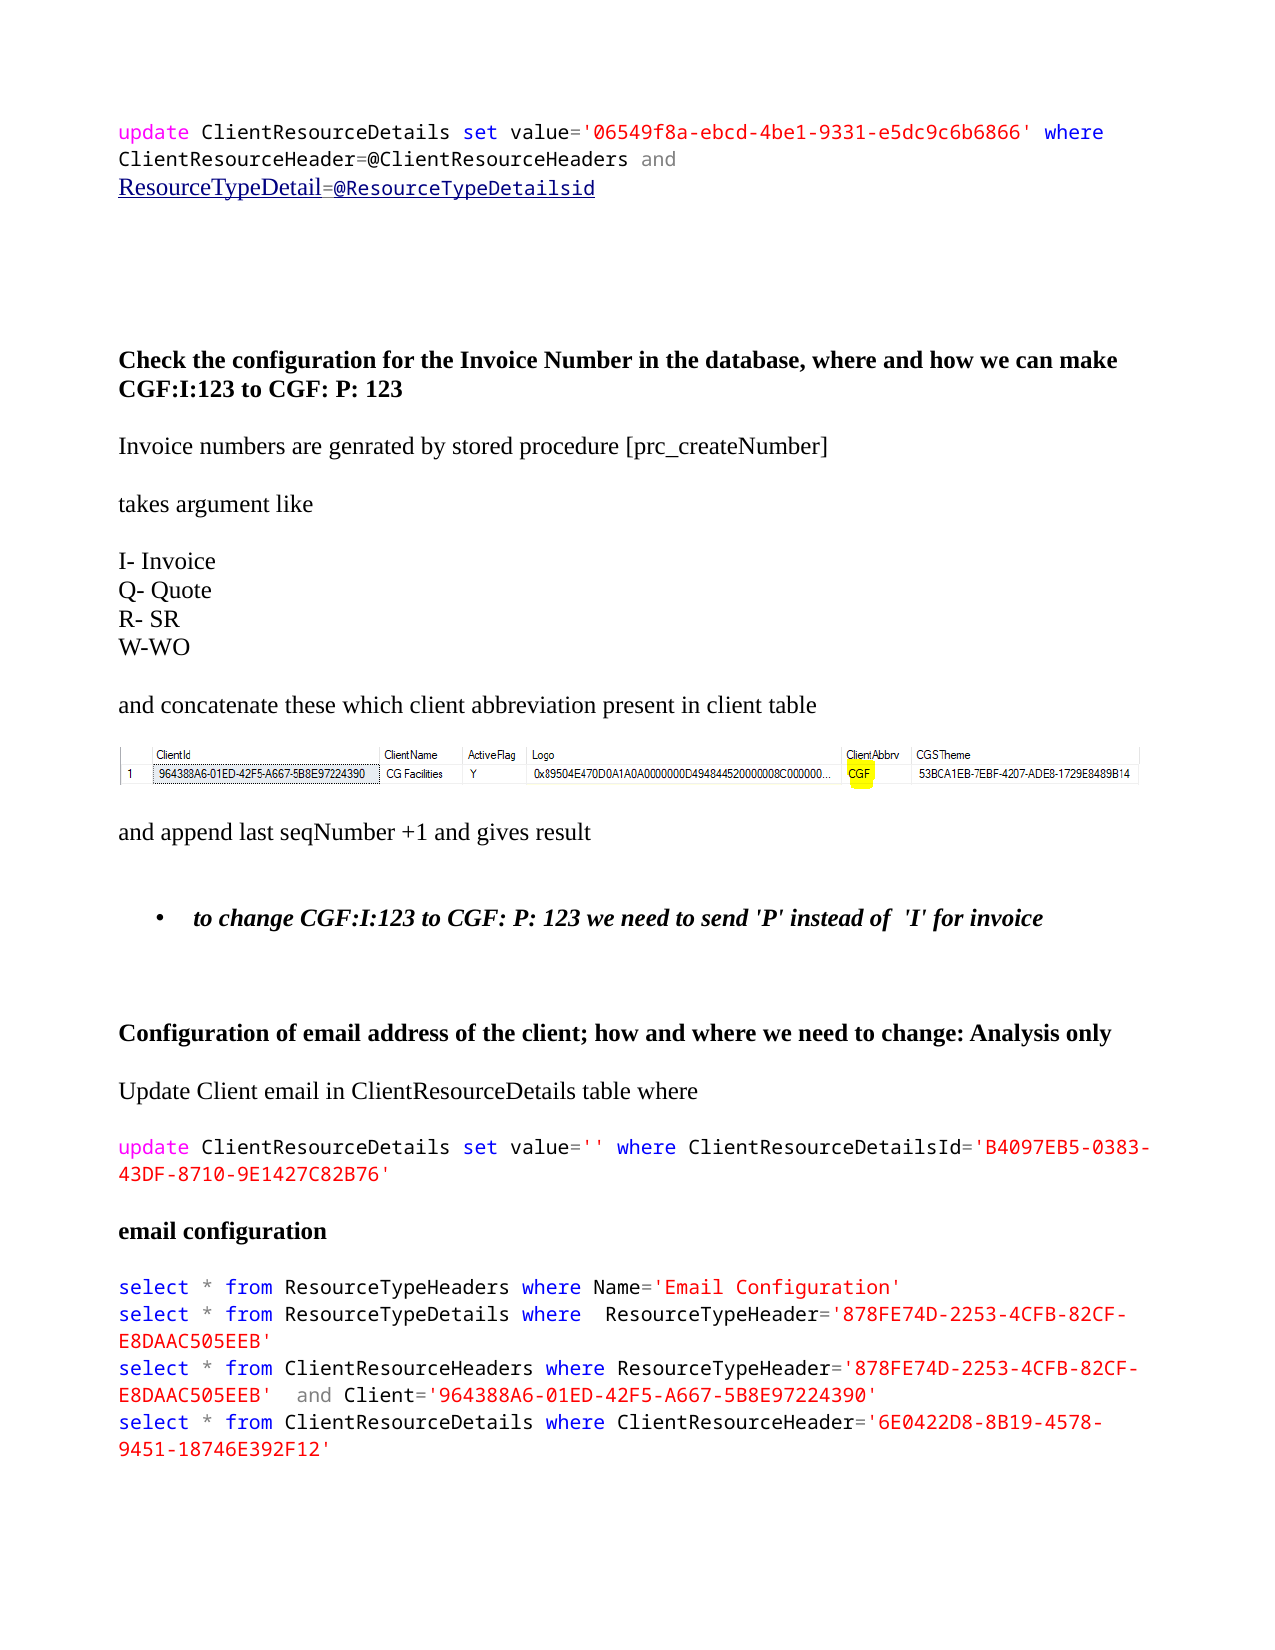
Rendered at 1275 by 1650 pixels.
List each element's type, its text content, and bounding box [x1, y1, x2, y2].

text update ClientResourceDetails set value='' where ClientResourceDetailsId='B4097EB5-0383-43DF-8710-9E1427C82B76' [118, 1133, 1157, 1187]
text select * from ResourceTypeDetails where ResourceTypeHeader='878FE74D-2253-4CFB-82CF-E8DAAC505EEB' [118, 1301, 1157, 1354]
text select * from ResourceTypeHeaders where Name='Email Configuration' [118, 1273, 1157, 1301]
text and append last seqNumber +1 and gives result [118, 817, 1157, 846]
text update ClientResourceDetails set value='06549f8a-ebcd-4be1-9331-e5dc9c6b6866' where ClientResourceHeader=@ClientResourceHeaders and ResourceTypeDetail=@ResourceTypeDetailsid [118, 118, 1157, 201]
text select * from ClientResourceDetails where ClientResourceHeader='6E0422D8-8B19-4578-9451-18746E392F12' [118, 1408, 1157, 1462]
text Configuration of email address of the client; how and where we need to change: Analysis only [118, 1018, 1157, 1047]
text Invoice numbers are genrated by stored procedure [prc_createNumber] [118, 431, 1157, 460]
text select * from ClientResourceHeaders where ResourceTypeHeader='878FE74D-2253-4CFB-82CF-E8DAAC505EEB' and Client='964388A6-01ED-42F5-A667-5B8E97224390' [118, 1354, 1157, 1408]
text email configuration [118, 1216, 1157, 1245]
text Check the configuration for the Invoice Number in the database, where and how we can make CGF:I:123 to CGF: P: 123 [118, 345, 1157, 402]
text takes argument like I- Invoice Q- Quote R- SR W-WO and concatenate these which client abbreviation present in client table [118, 489, 1157, 719]
list to change CGF:I:123 to CGF: P: 123 we need to send 'P' instead of 'I' for invoice [156, 903, 1157, 932]
text Update Client email in ClientResourceDetails table where [118, 1076, 1157, 1104]
